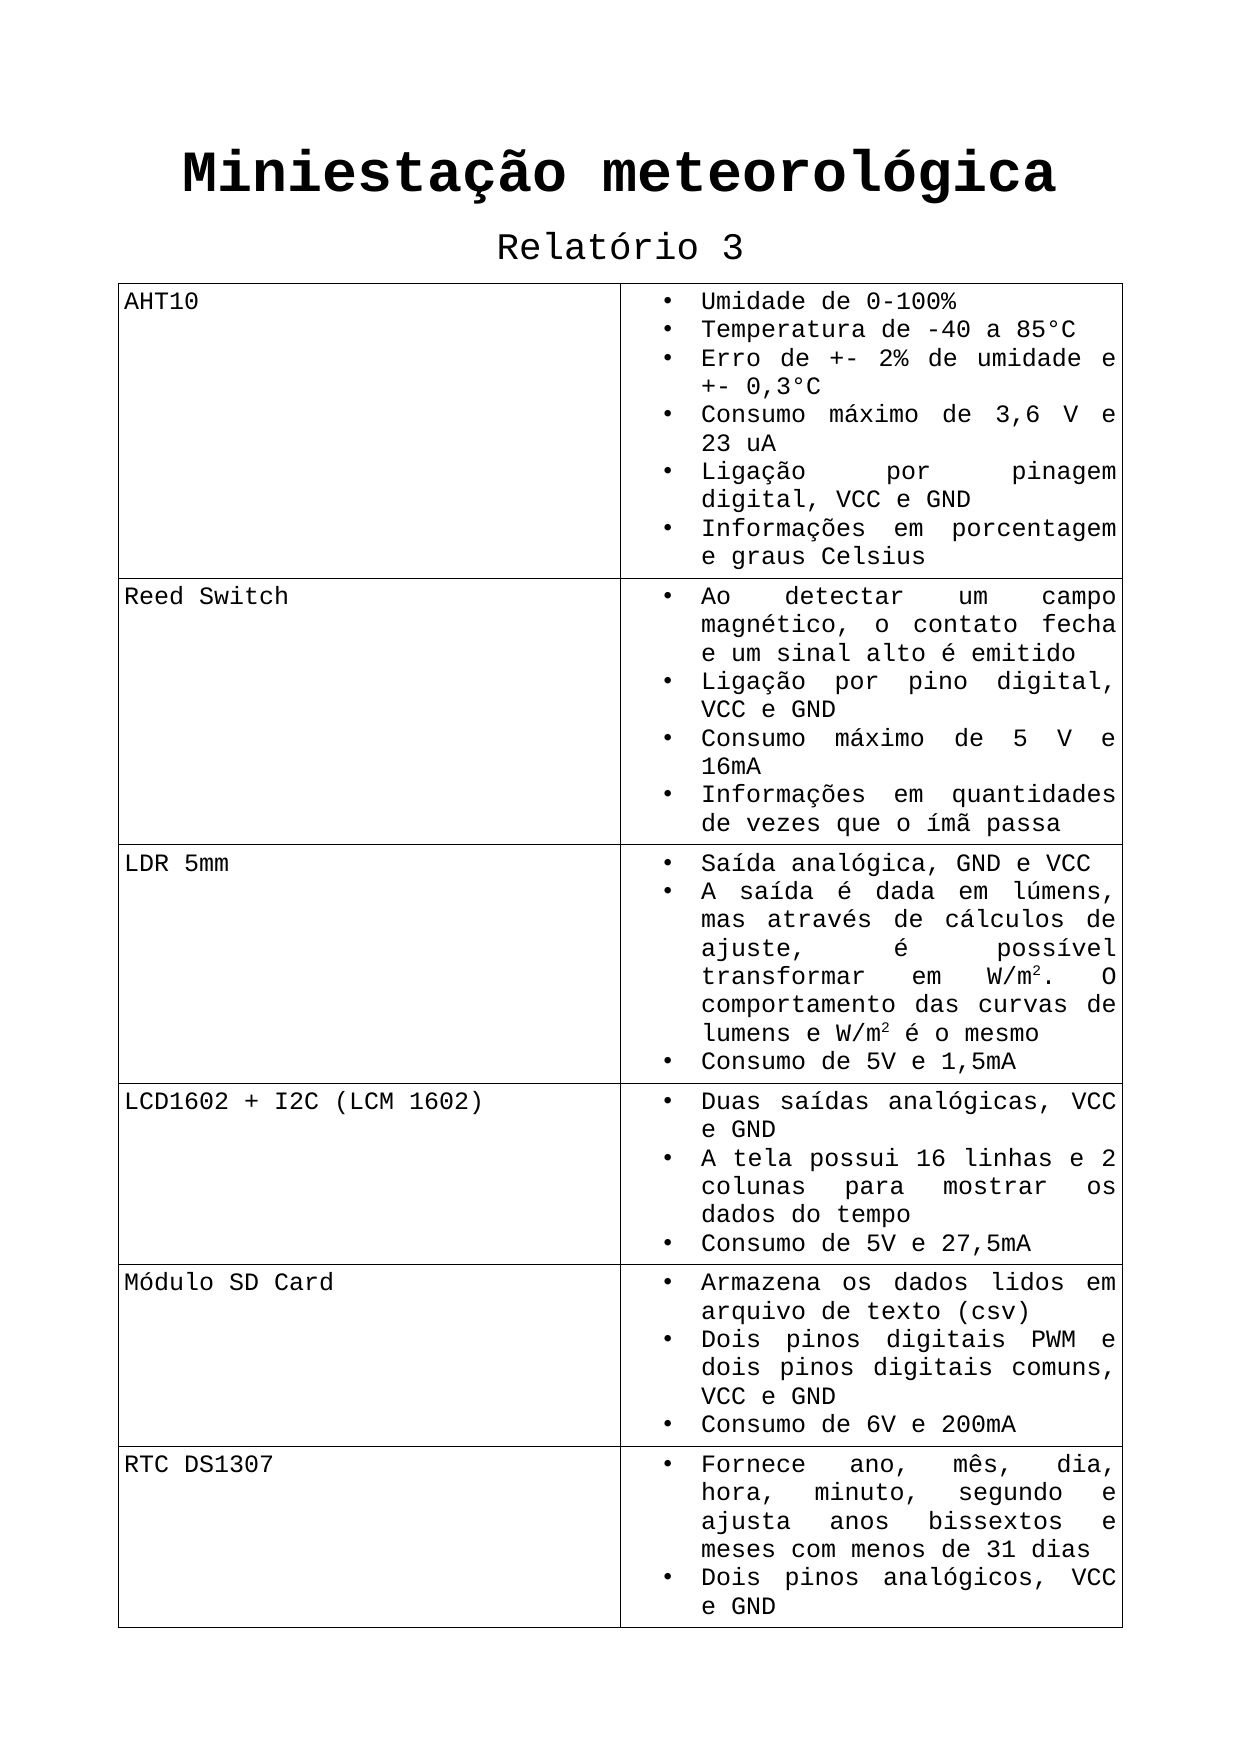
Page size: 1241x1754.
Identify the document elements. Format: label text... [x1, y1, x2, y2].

table_cell Ao detectar um campo magnético, o contato fecha e um sinal alto é emitido Ligação por pino digital, VCC e GND Consumo máximo de 5 V e 16mA Informações em quantidades de vezes que o ímã passa [621, 579, 1122, 844]
table_cell LDR 5mm [119, 845, 620, 1083]
table_cell Duas saídas analógicas, VCC e GND A tela possui 16 linhas e 2 colunas para mostrar os dados do tempo Consumo de 5V e 27,5mA [621, 1084, 1122, 1264]
subtitle Relatório 3 [118, 228, 1122, 270]
table_cell Fornece ano, mês, dia, hora, minuto, segundo e ajusta anos bissextos e meses com menos de 31 dias Dois pinos analógicos, VCC e GND Bateria externa Consumo de 5V e 1,5mA [621, 1447, 1122, 1627]
table_cell Módulo SD Card [119, 1265, 620, 1446]
title Miniestação meteorológica [118, 143, 1122, 209]
table_cell RTC DS1307 [119, 1447, 620, 1627]
table_cell Reed Switch [119, 579, 620, 844]
table_header AHT10 [119, 284, 620, 578]
table_header Umidade de 0-100% Temperatura de -40 a 85°C Erro de +- 2% de umidade e +- 0,3°C Consumo máximo de 3,6 V e 23 uA Ligação por pinagem digital, VCC e GND Informações em porcentagem e graus Celsius [621, 284, 1122, 578]
table_cell Saída analógica, GND e VCC A saída é dada em lúmens, mas através de cálculos de ajuste, é possível transformar em W/m2. O comportamento das curvas de lumens e W/m2 é o mesmo Consumo de 5V e 1,5mA [621, 845, 1122, 1083]
table_cell LCD1602 + I2C (LCM 1602) [119, 1084, 620, 1264]
table_cell Armazena os dados lidos em arquivo de texto (csv) Dois pinos digitais PWM e dois pinos digitais comuns, VCC e GND Consumo de 6V e 200mA [621, 1265, 1122, 1446]
